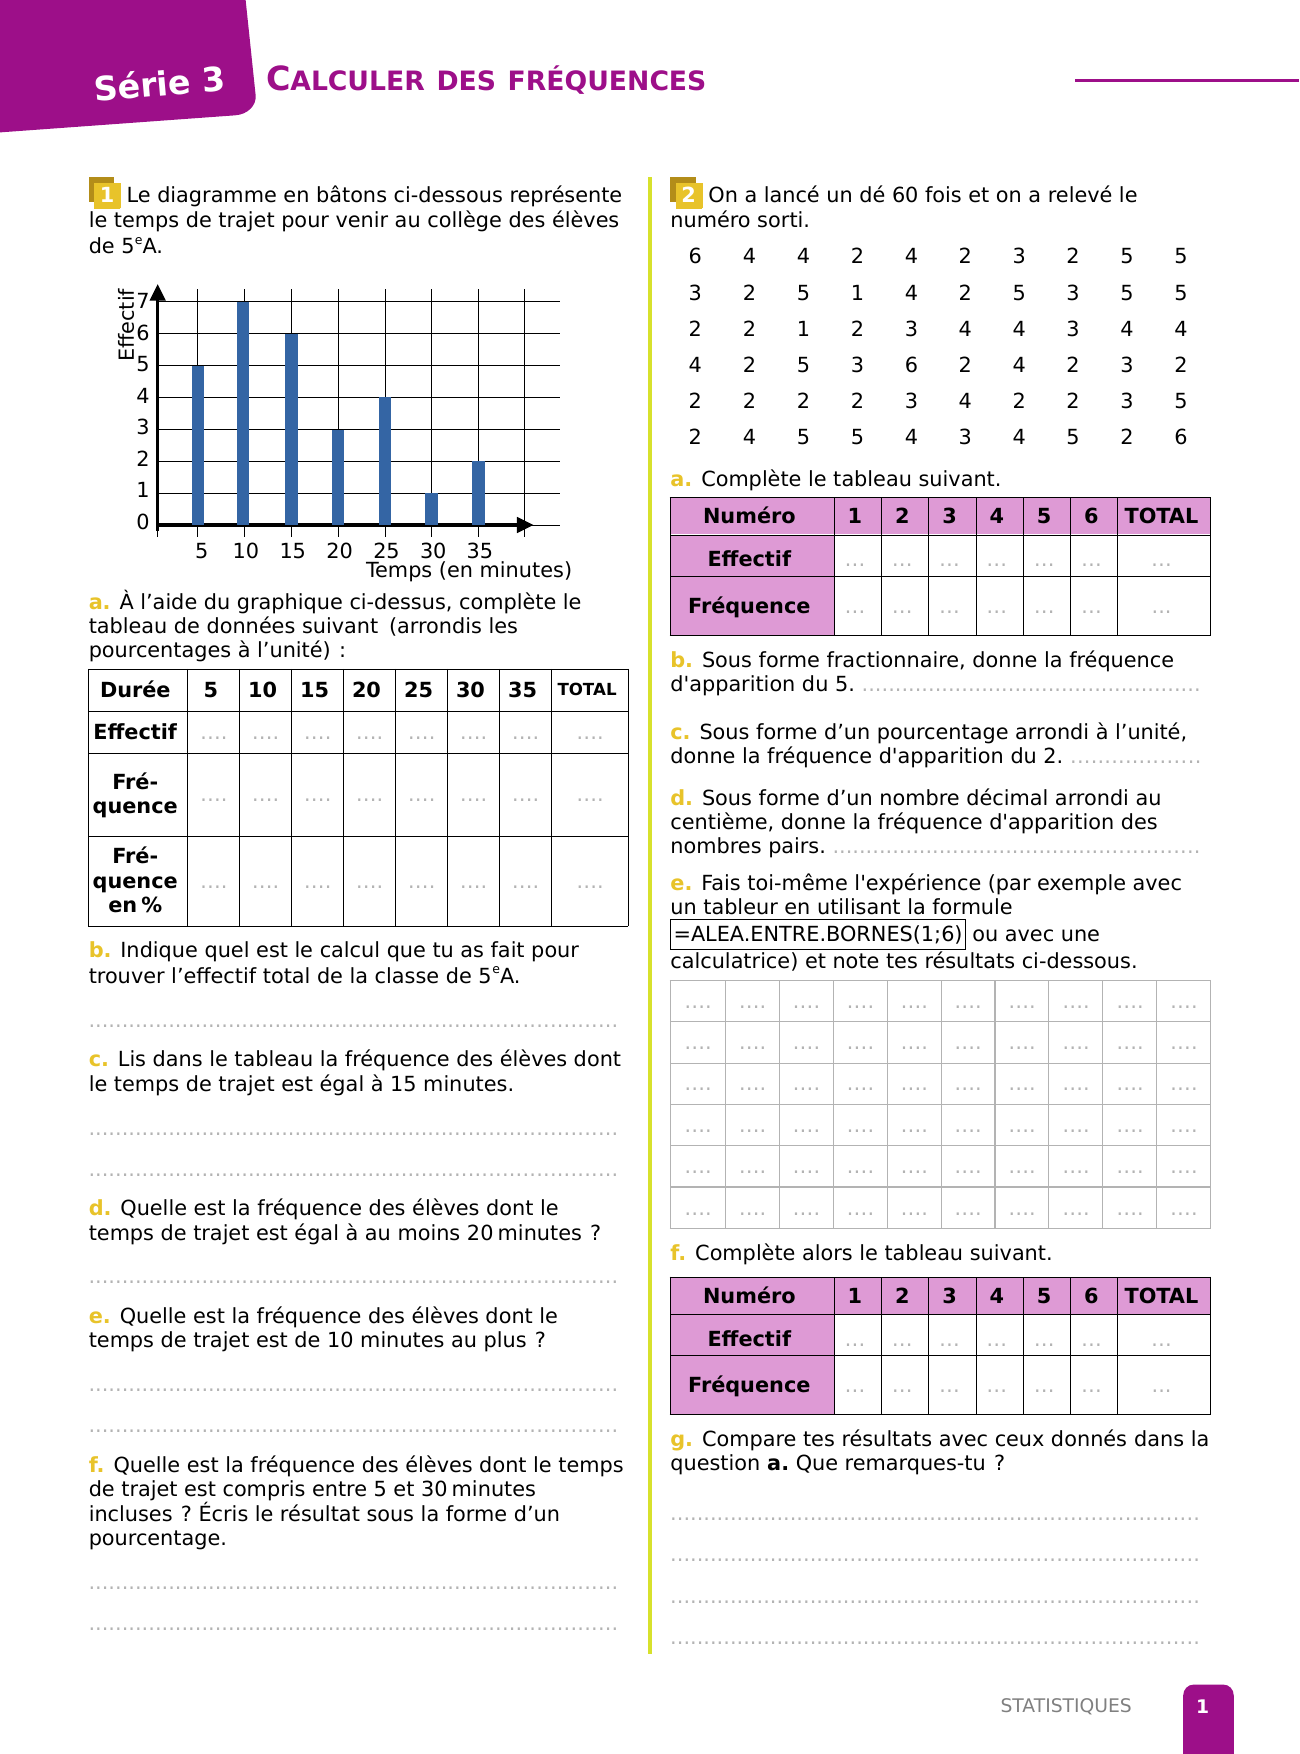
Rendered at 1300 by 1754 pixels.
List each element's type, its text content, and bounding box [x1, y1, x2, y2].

table_cell 3 [887, 311, 941, 347]
table_cell 3 [941, 419, 995, 455]
table_cell 4 [1103, 311, 1157, 347]
table_cell 2 [670, 383, 725, 419]
table_header 4 [977, 1278, 1023, 1314]
table_header 30 [448, 670, 499, 711]
table_cell 2 [725, 275, 779, 311]
table_cell …. [726, 1064, 779, 1104]
table_cell 5 [1103, 275, 1157, 311]
table_cell …. [292, 712, 343, 753]
table_cell …. [1049, 1105, 1102, 1145]
table_cell … [882, 536, 928, 576]
table_cell … [1071, 1356, 1117, 1414]
table_cell 2 [941, 347, 995, 383]
table_cell …. [448, 712, 499, 753]
table_cell Fré­quence [89, 754, 187, 836]
table_header …. [726, 981, 779, 1021]
table_cell 4 [995, 347, 1049, 383]
table_header 6 [1071, 1278, 1117, 1314]
table_cell …. [188, 712, 239, 753]
table_header 2 [941, 239, 995, 274]
table_cell 2 [725, 347, 779, 383]
table_cell 2 [1157, 347, 1211, 383]
table_header …. [671, 981, 725, 1021]
table_cell …. [1103, 1146, 1156, 1186]
table_header TOTAL [1118, 498, 1210, 534]
table_cell …. [240, 712, 291, 753]
table_cell …. [1157, 1146, 1210, 1186]
table_cell 4 [995, 311, 1049, 347]
table_cell …. [888, 1188, 941, 1228]
table_cell … [977, 1315, 1023, 1355]
table_cell 4 [887, 275, 941, 311]
table_cell … [977, 1356, 1023, 1414]
table_cell 4 [995, 419, 1049, 455]
table_header …. [1103, 981, 1156, 1021]
table_cell 5 [779, 347, 833, 383]
table_cell 2 [670, 419, 725, 455]
table_cell …. [1157, 1105, 1210, 1145]
table_header 2 [833, 239, 887, 274]
table_cell … [1071, 1315, 1117, 1355]
table_header 5 [1103, 239, 1157, 274]
table_cell …. [188, 754, 239, 836]
table_cell …. [726, 1105, 779, 1145]
table_cell …. [240, 754, 291, 836]
table_cell …. [292, 754, 343, 836]
table_cell …. [834, 1105, 887, 1145]
table_cell …. [888, 1022, 941, 1062]
table_cell 2 [725, 383, 779, 419]
table_header 4 [977, 498, 1023, 534]
table_cell …. [834, 1188, 887, 1228]
table_cell …. [834, 1022, 887, 1062]
table_cell … [929, 1356, 976, 1414]
table_header 5 [188, 670, 239, 711]
list Quelle est la fréquence des élèves dont le temps de trajet est égal à au moins 20 minutes ? [88, 1196, 629, 1245]
table_cell …. [996, 1188, 1048, 1228]
table_cell …. [552, 712, 628, 753]
table_cell …. [671, 1188, 725, 1228]
table_cell 3 [887, 383, 941, 419]
table_cell … [1071, 536, 1117, 576]
table_cell …. [1049, 1064, 1102, 1104]
table_cell …. [996, 1105, 1048, 1145]
table_cell …. [500, 837, 551, 926]
table_cell …. [1157, 1022, 1210, 1062]
table_cell 6 [1157, 419, 1211, 455]
table_cell …. [552, 837, 628, 926]
table_cell ... [1118, 1356, 1210, 1414]
table_cell 2 [1103, 419, 1157, 455]
table_cell … [1024, 1356, 1070, 1414]
table_cell 4 [887, 419, 941, 455]
table_cell …. [780, 1105, 833, 1145]
table_header 3 [995, 239, 1049, 274]
table_cell … [835, 536, 881, 576]
table_header 1 [835, 498, 881, 534]
table_cell …. [500, 754, 551, 836]
table_cell … [882, 1315, 928, 1355]
table_cell …. [500, 712, 551, 753]
table_header Numéro [671, 1278, 834, 1314]
table_cell 4 [670, 347, 725, 383]
table_cell … [1024, 577, 1070, 635]
table_cell …. [726, 1146, 779, 1186]
table_header 15 [292, 670, 343, 711]
list Quelle est la fréquence des élèves dont le temps de trajet est de 10 minutes au plus ? [88, 1304, 629, 1353]
table_header 1 [835, 1278, 881, 1314]
table_cell 6 [887, 347, 941, 383]
table_cell 2 [833, 383, 887, 419]
table_header 20 [344, 670, 395, 711]
table_cell …. [1049, 1022, 1102, 1062]
table_cell …. [671, 1022, 725, 1062]
table_header 5 [1024, 498, 1070, 534]
table_cell …. [996, 1022, 1048, 1062]
table_cell …. [1157, 1188, 1210, 1228]
table_cell …. [188, 837, 239, 926]
table_header 4 [725, 239, 779, 274]
table_cell 2 [941, 275, 995, 311]
table_header …. [780, 981, 833, 1021]
table_cell …. [780, 1146, 833, 1186]
table_cell …. [448, 837, 499, 926]
table_cell … [1024, 536, 1070, 576]
table_cell 5 [779, 419, 833, 455]
table_cell …. [888, 1105, 941, 1145]
table_cell Effectif [671, 536, 834, 576]
table_cell 5 [995, 275, 1049, 311]
table_cell …. [834, 1064, 887, 1104]
table_cell … [929, 536, 976, 576]
table_cell …. [1049, 1146, 1102, 1186]
table_cell 3 [1103, 347, 1157, 383]
table_cell … [1071, 577, 1117, 635]
table_header 35 [500, 670, 551, 711]
table_header Numéro [671, 498, 834, 534]
table_cell Fréquence [671, 577, 834, 635]
table_header TOTAL [1118, 1278, 1210, 1314]
table_cell …. [671, 1105, 725, 1145]
table_cell … [835, 1315, 881, 1355]
table_cell 2 [1049, 383, 1103, 419]
table_cell Effectif [671, 1315, 834, 1355]
table_cell …. [996, 1146, 1048, 1186]
list Sous forme d’un nombre décimal arrondi au centième, donne la fréquence d'apparition des nombres pairs. [670, 786, 1211, 859]
table_header 10 [240, 670, 291, 711]
table_cell …. [834, 1146, 887, 1186]
table_cell …. [448, 754, 499, 836]
table_cell 4 [941, 311, 995, 347]
table_cell … [882, 1356, 928, 1414]
table_cell 5 [1049, 419, 1103, 455]
table_cell …. [396, 837, 447, 926]
table_cell …. [396, 712, 447, 753]
list Lis dans le tableau la fréquence des élèves dont le temps de trajet est égal à 15 minutes. [88, 1047, 629, 1096]
table_cell Fréquence [671, 1356, 834, 1414]
table_cell 2 [725, 311, 779, 347]
table_cell … [929, 1315, 976, 1355]
subtitle Le diagramme en bâtons ci-dessous représente le temps de trajet pour venir au collège des élèves de 5eA. [88, 177, 629, 259]
table_cell 2 [995, 383, 1049, 419]
table_cell 2 [1049, 347, 1103, 383]
table_cell … [977, 536, 1023, 576]
table_cell 3 [833, 347, 887, 383]
list Quelle est la fréquence des élèves dont le temps de trajet est compris entre 5 et 30 minutes incluses ? Écris le résultat sous la forme d’un pourcentage. [88, 1453, 629, 1550]
table_cell … [929, 577, 976, 635]
list Sous forme d’un pourcentage arrondi à l’unité, donne la fréquence d'apparition du 2. [670, 720, 1211, 768]
table_cell …. [780, 1064, 833, 1104]
table_cell …. [942, 1022, 994, 1062]
table_header 2 [1049, 239, 1103, 274]
table_cell …. [1103, 1022, 1156, 1062]
table_header 4 [779, 239, 833, 274]
table_header …. [888, 981, 941, 1021]
table_cell 4 [1157, 311, 1211, 347]
table_cell 3 [670, 275, 725, 311]
table_header 6 [1071, 498, 1117, 534]
table_header …. [1157, 981, 1210, 1021]
table_header Durée [89, 670, 187, 711]
table_cell 1 [833, 275, 887, 311]
list Complète le tableau suivant. [670, 467, 1211, 491]
table_header TOTAL [552, 670, 628, 711]
table_header …. [834, 981, 887, 1021]
table_header 5 [1024, 1278, 1070, 1314]
table_cell … [1118, 536, 1210, 576]
table_cell 3 [1049, 275, 1103, 311]
table_header …. [1049, 981, 1102, 1021]
table_cell …. [942, 1064, 994, 1104]
table_cell 5 [833, 419, 887, 455]
table_cell …. [1103, 1105, 1156, 1145]
table_cell …. [671, 1146, 725, 1186]
table_cell …. [1103, 1188, 1156, 1228]
table_cell …. [888, 1064, 941, 1104]
table_cell …. [1157, 1064, 1210, 1104]
table_header 3 [929, 498, 976, 534]
table_header …. [942, 981, 994, 1021]
table_cell 4 [941, 383, 995, 419]
list Indique quel est le calcul que tu as fait pour trouver l’effectif total de la classe de 5eA. [88, 938, 629, 988]
table_cell 2 [833, 311, 887, 347]
table_header 2 [882, 1278, 928, 1314]
table_cell …. [996, 1064, 1048, 1104]
table_cell …. [942, 1105, 994, 1145]
table_cell …. [726, 1022, 779, 1062]
table_cell …. [726, 1188, 779, 1228]
table_cell … [977, 577, 1023, 635]
table_cell …. [942, 1188, 994, 1228]
table_cell Fré­quence en % [89, 837, 187, 926]
table_cell 2 [779, 383, 833, 419]
table_cell Effectif [89, 712, 187, 753]
table_cell 2 [670, 311, 725, 347]
table_cell 5 [779, 275, 833, 311]
table_cell …. [552, 754, 628, 836]
table_cell …. [344, 754, 395, 836]
table_cell …. [780, 1022, 833, 1062]
list Complète alors le tableau suivant. [670, 1241, 1211, 1265]
table_header 6 [670, 239, 725, 274]
table_header 4 [887, 239, 941, 274]
table_cell 3 [1103, 383, 1157, 419]
table_cell 5 [1157, 275, 1211, 311]
subtitle À l’aide du graphique ci-dessus, complète le tableau de données suivant (arrondis les pourcentages à l’unité) : [88, 264, 629, 663]
table_cell …. [396, 754, 447, 836]
table_cell …. [780, 1188, 833, 1228]
list Fais toi-même l'expérience (par exemple avec un tableur en utilisant la formule =ALEA.ENTRE.BORNES(1;6) ou avec une calculatrice) et note tes résultats ci-dessous. [670, 871, 1211, 974]
table_header …. [996, 981, 1048, 1021]
table_cell …. [888, 1146, 941, 1186]
subtitle On a lancé un dé 60 fois et on a relevé le numéro sorti. [670, 177, 1211, 232]
table_header 2 [882, 498, 928, 534]
table_cell … [1118, 1315, 1210, 1355]
table_cell …. [240, 837, 291, 926]
table_cell ... [1118, 577, 1210, 635]
table_header 25 [396, 670, 447, 711]
table_cell …. [344, 837, 395, 926]
table_cell … [882, 577, 928, 635]
table_header 3 [929, 1278, 976, 1314]
list Sous forme fractionnaire, donne la fréquence d'apparition du 5. [670, 648, 1211, 696]
table_cell … [835, 1356, 881, 1414]
list Compare tes résultats avec ceux donnés dans la question a. Que remarques-tu ? [670, 1427, 1211, 1476]
table_cell …. [1049, 1188, 1102, 1228]
table_cell 5 [1157, 383, 1211, 419]
table_cell … [1024, 1315, 1070, 1355]
table_cell 3 [1049, 311, 1103, 347]
table_cell …. [292, 837, 343, 926]
table_cell …. [942, 1146, 994, 1186]
table_cell …. [671, 1064, 725, 1104]
table_cell …. [1103, 1064, 1156, 1104]
table_cell 1 [779, 311, 833, 347]
table_cell 4 [725, 419, 779, 455]
table_cell …. [344, 712, 395, 753]
table_header 5 [1157, 239, 1211, 274]
table_cell … [835, 577, 881, 635]
